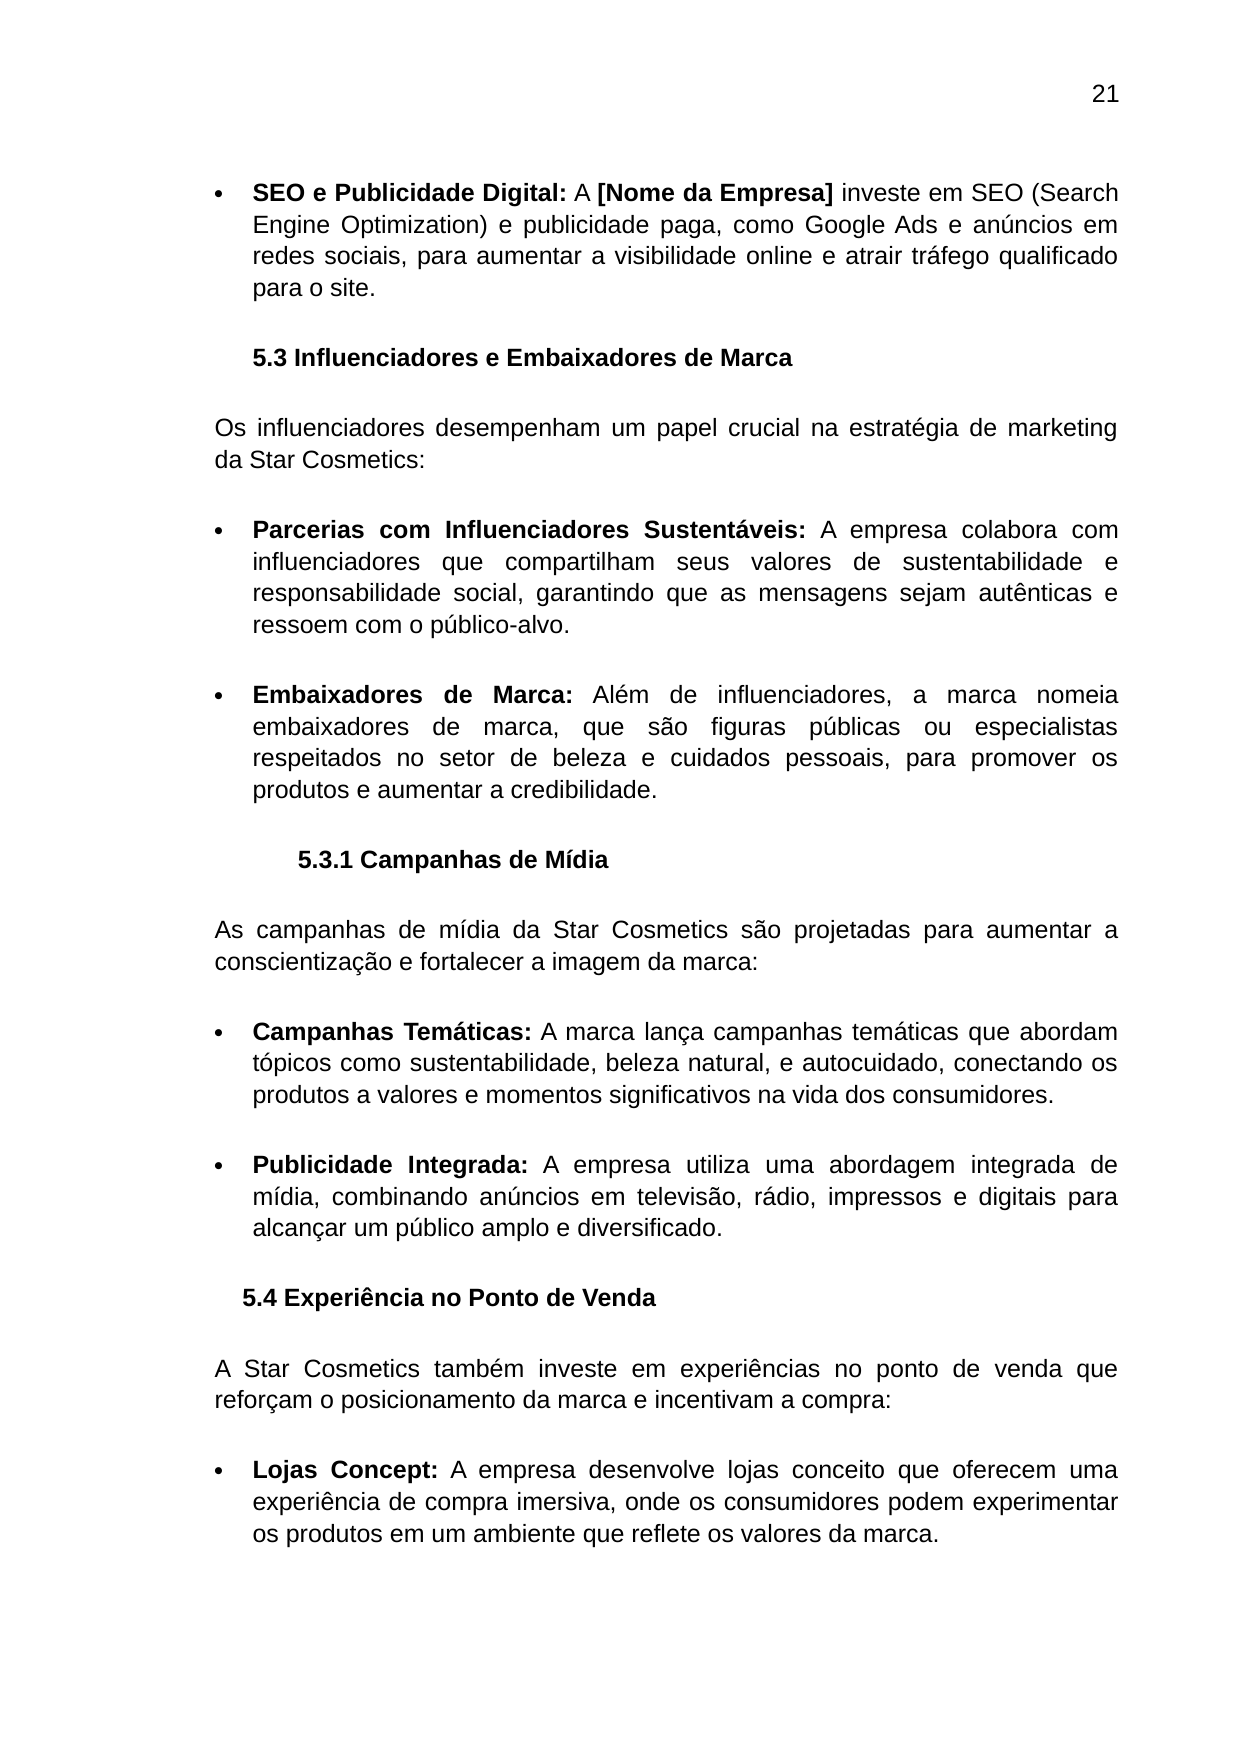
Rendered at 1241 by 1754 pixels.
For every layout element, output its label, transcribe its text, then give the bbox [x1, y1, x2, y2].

text Os influenciadores desempenham um papel crucial na estratégia de marketing da Star Cosmetics: [214, 413, 1119, 473]
list Publicidade Integrada: A empresa utiliza uma abordagem integrada de mídia, combinando anúncios em televisão, rádio, impressos e digitais para alcançar um público amplo e diversificado. [215, 1150, 1119, 1242]
list Lojas Concept: A empresa desenvolve lojas conceito que oferecem uma experiência de compra imersiva, onde os consumidores podem experimentar os produtos em um ambiente que reflete os valores da marca. [215, 1455, 1119, 1547]
list Parcerias com Influenciadores Sustentáveis: A empresa colabora com influenciadores que compartilham seus valores de sustentabilidade e responsabilidade social, garantindo que as mensagens sejam autênticas e ressoem com o público-alvo. [215, 515, 1119, 638]
list SEO e Publicidade Digital: A [Nome da Empresa] investe em SEO (Search Engine Optimization) e publicidade paga, como Google Ads e anúncios em redes sociais, para aumentar a visibilidade online e atrair tráfego qualificado para o site. [215, 178, 1119, 302]
text 5.3 Influenciadores e Embaixadores de Marca [252, 343, 1119, 372]
text A Star Cosmetics também investe em experiências no ponto de venda que reforçam o posicionamento da marca e incentivam a compra: [214, 1354, 1119, 1414]
list Campanhas Temáticas: A marca lança campanhas temáticas que abordam tópicos como sustentabilidade, beleza natural, e autocuidado, conectando os produtos a valores e momentos significativos na vida dos consumidores. [215, 1017, 1119, 1109]
text As campanhas de mídia da Star Cosmetics são projetadas para aumentar a conscientização e fortalecer a imagem da marca: [214, 915, 1119, 975]
text 5.3.1 Campanhas de Mídia [214, 845, 1119, 873]
text 5.4 Experiência no Ponto de Venda [214, 1283, 1119, 1312]
list Embaixadores de Marca: Além de influenciadores, a marca nomeia embaixadores de marca, que são figuras públicas ou especialistas respeitados no setor de beleza e cuidados pessoais, para promover os produtos e aumentar a credibilidade. [215, 680, 1119, 803]
